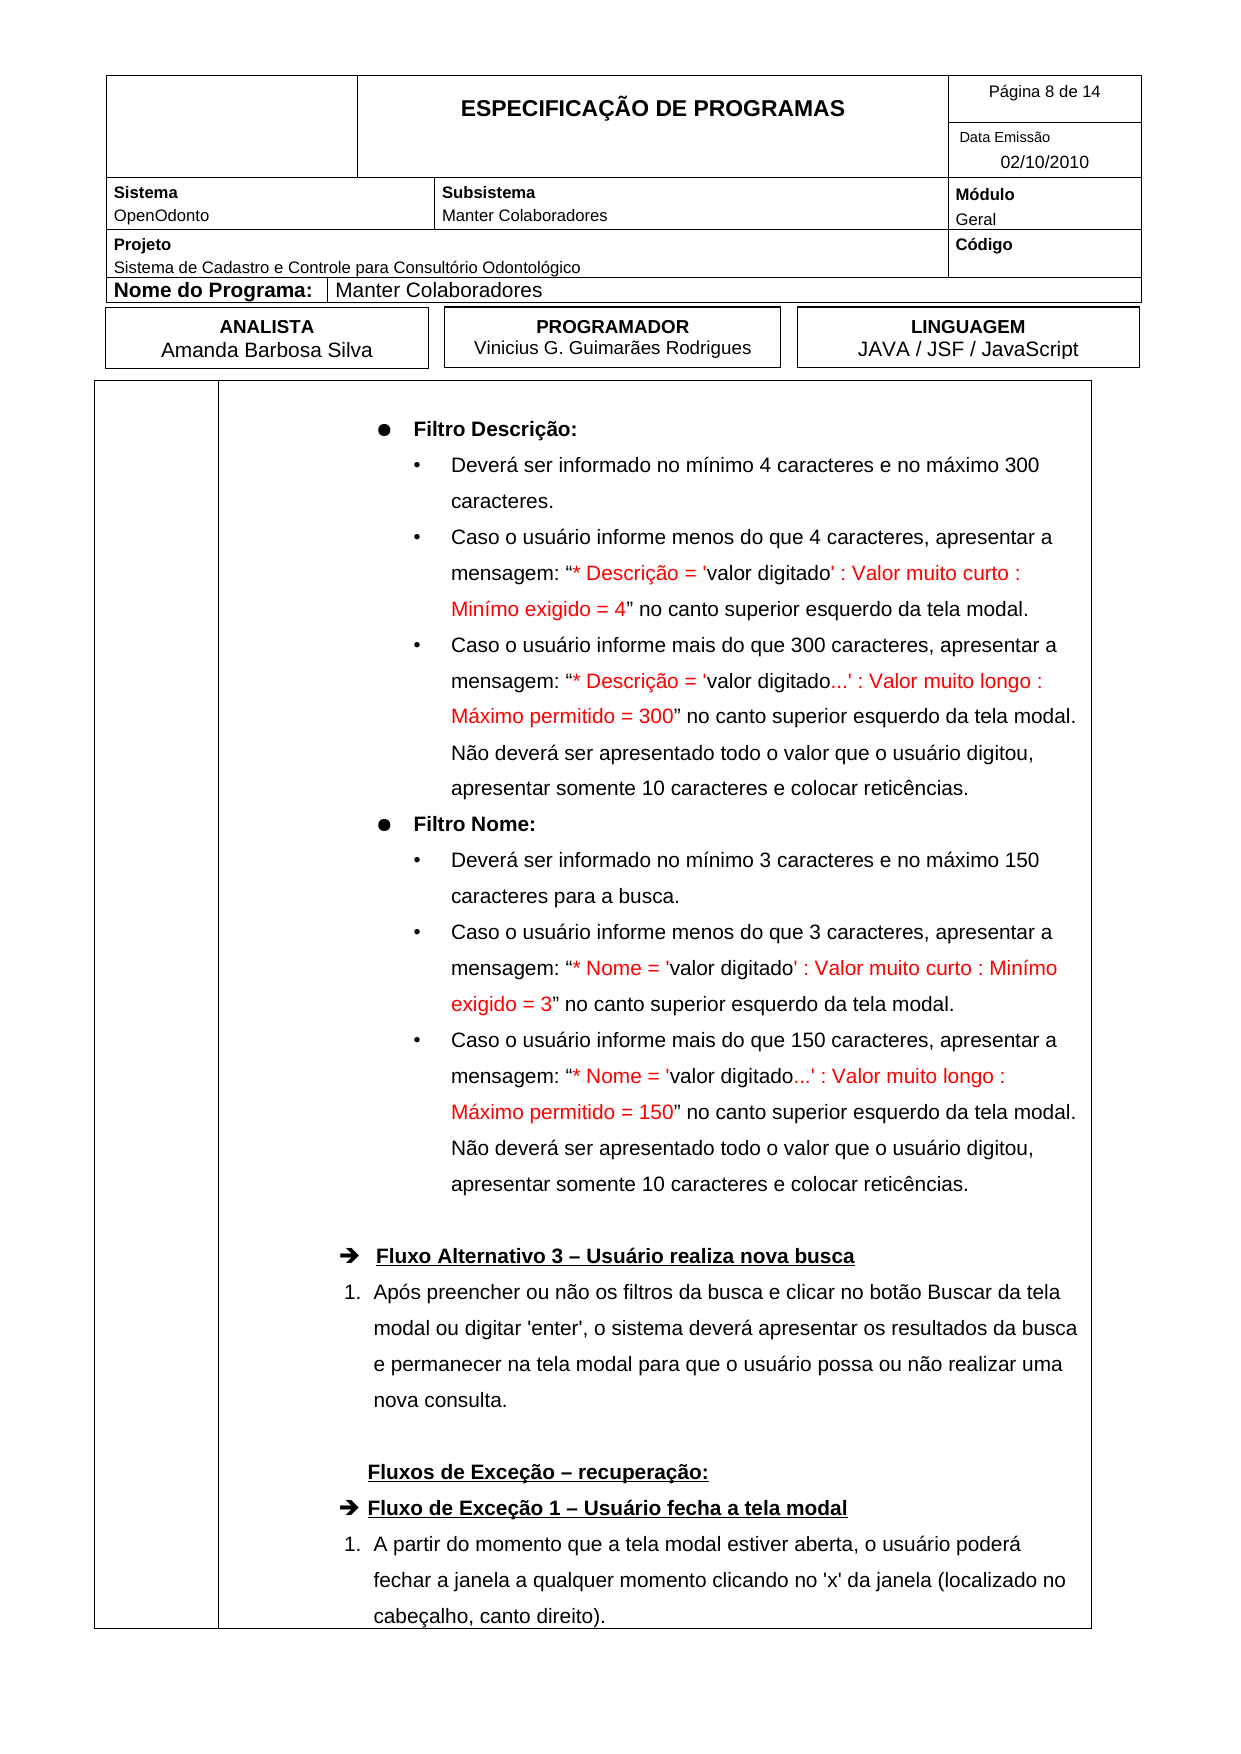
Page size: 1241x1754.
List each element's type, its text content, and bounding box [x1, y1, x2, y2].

table_header Apresentar ao usuário a tela de cadastro de fornecedores / prestadores. Usuário. Tela principal – menu Cadastro – Fornecedor Tela principal – menu Cadastro – Prestador Fluxos Principais Obs. O Código do cadastro só será gerado após a inserção e não poderá ser alterado. Sistema apresenta a tela de cadastro de fornecedor / prestador com os campos: Código ( autoincremento gerado automaticamente pelo sistema) – campo inabilitado para edição Nome (campo livre obrigatório) – possui no mínimo 5 e no máximo 100 caracteres Tipo de pessoa Física e Jurídica. Deverá ser uma radio button, permitindo ao usuário selecionar apenas um tipo de pessoa. Dependendo do tipo de pessoa selecionada o sistema deverá apresentar o campo CPF ou CNPJ (não os dois ao mesmo tempo): Física CPF (campo livre obrigatório) – máscara de CPF ___.___.___-__ Jurídica CNPJ (campo livre obrigatório) – máscara de CNPJ __.___.___/____-__ O botão lupa para pesquisa de pessoa já cadastrada (verificar especificação de programa de associar pessoa cadastrada). Esses campos são gerais e serão apresentados independentemente da aba que o usuário esteja. Na aba Principal serão apresentados os campos: Estado (combo box com registros de estados brasileiros de acordo com a tabela do IBGE) Cidade (campo livre) – no máximo 45 caracteres, quando preenchido no mínimo 3 caracteres. Endereço (campo livre) – no máximo 150 caracteres, quando preenchido no mínimo 4 caracteres. E-mail (campo livre) – validação do E-mail feita de acordo com a RFC-5322 principalmente na seção 3.4.1 e RFC-5321 (ex.: joao@exemplo.com) – no máximo 45 caracteres Data de Cadastro (campo onde o usuário poderá selecionar a data a partir de um mini calendário autoexplicativo apresentado ao lado do campo) – o usuário poderá abrir o calendário clicando no campo ou no ícone que o representa Observação (área de texto livre) – no máximo 500 caracteres Aba Fone/Contato (verificar especificação de programa de manter telefone). Aba Produto (para Fornecedor) ou Serviço (para Prestador) (verificar especificação de programa de associar produto). Fluxo Alternativo – Usuário não está logado no sistema Usuário clica na tela principal no menu Cadastro – Fornecedor / Prestador. O sistema deverá filtrar as requisiões de URL que contenham /cadastro/... verificando a autenticação do usuário. Caso o usuário esteja autenticado, a requisição prossegue normalmente. Caso o usuário não esteja autenticado, o sistema redireciona para tela de login, e após a autenticação, para a tela principal. Caso o usuário esteja efetuando um novo cadastro, após preencher os dados, ele seleciona o botão Salvar ou digitar a tecla “enter” (desde que o foco do cursor esteja em um campo do tipo 'input'). O usuário poderá preencher os dois campos, CPF e CNPJ, mas no momento que clicar no botão salvar do cadastro somente o campo que estiver apresentado na tela no momento será salvo. Ou seja, se o usuário preencher o campo CPF e posteriormente o CNPJ, mas no momento que clicou no botão salvar o campo CPF estiver apresentado na tela, somente o CPF será salvo no banco e o que foi preenchido em CNPJ será perdido. O sistema remove qualquer caractere que não seja alfanumerico, de marcação ou acentuação e aplica uppercase nos campos: nome, cidade e endereço. Persiste os dados no banco de dados e exibe mensagem de confirmação “Cadastro efetuado com sucesso”. Fluxos alternativos – inclusão: Fluxo Alternativo 1 – Usuário não preencheu os dados obrigatórios Ao selecionar o botão salvar, o sistema deverá primeiramente validar os campos obrigatórios. Se o sistema verificar que os campos obrigatórios Nome e CPF ou CNPJ não foram preenchidos ou se contém conteúdo vazio (espaços). Sistema apresenta mensagem em uma pop up: “Campos obrigatórios não preenchidos.” e retorna a tela de cadastro. Caso o campo esteja nulo o sistema indica acima dos campos obrigatórios não preenchidos a mensagem: “* O valor esta nulo.” Caso o campo esteja com conteúdo vazio (espaços) o sistema indica acima dos campos a mensagem: “* O valor esta vazio.” Se mesmo removendo espaços excedentes o conteúdo do campo seja vazio (espaços) o sistema indica acima dos campos a mensagem: “* O valor tem conteúdo vazio.” Fluxo Alternativo 2 – Campos Preenchidos Inválidos Campos Nome, CPF ou CNPJ, Cidade, Endereço, E-mail e Observação. Após verificar os campos obrigatórios, o sistema deverá realizar as validações abaixo. Possíveis Mensagens: Caso os campos não passem pelas verificações, o sistema deve apresentar a mensagem em uma pop up: “Campos inválidos.”, retornar a tela de cadastro e indicar acima dos campos a mensagem correspondente. Se o sistema verificar que os campos estão nulos deverá apresentar a mensagem: “* O valor esta nulo.” Se o sistema verificar que os campos estão vazios deverá apresentar a mensagem: “* O valor esta vazio.” Se o sistema verificar que os campos estão com conteúdo vazio (ou seja, se contém espaços mesmo após a remoção dos espaços excedentes) deverá apresentar a mensagem: “* O valor tem conteúdo vazio.”. Se o sistema verificar que os campos: Nome, Cidade e Endereço não possuem o mínimo necessário deverá apresentar a mensagem: “* Valor muito curto : Minímo exigido = 'mínimo definido'”. Se o sistema verificar que os campos possuem mais que o máximo permitido deverá apresentar a mensagem: “Valor muito longo : Máximo permitido = 'máximo definido'”. Se o sistema verificar que o campo E-mail não está de acordo com o padrão da RFC-5322 deverá apresentar a mensagem: “* O valor não tem o padrão esperado”. Se o sistema verificar que o campo CPF não está de acordo com o padrão de 11 dígitos deverá apresentar a mensagem: “* O valor não tem o padrão esperado”. Se o sistema verificar que o campo CNPJ não está de acordo com o padrã de 14 dígitos deverá apresentar a mensagem: “* O valor não tem o padrão esperado”. Caso o usuário esteja realizando uma busca, após selecionar o botão Pesquisa: Sistema apresenta uma tela modal com os filtros para pesquisa: Nome produto Descrição produto Nome Descrição E uma tabela de resultados com no máximo (os primeiros) 1000 registros cadastrados, paginando a cada pelo menos 10 registros. A tabela de resultados deve conter as colunas: Código Nome Email CPF/CNPJ O sistema deve apresentar uma barra de scroller (rolagem), com o número de páginas, permitindo ao usuário navegar para a próxima página, para a página anterior, para uma das páginas que esteja visualizando o número e para a última ou primeira página da listagem. O usuário poderá pesquisar com nenhum, um, ou mais filtros. Os resultados da busca devem ser apresentados na tela modal em uma tabela sempre se limitando a no máximo 1000 registros independente dos filtros aplicados e sempre paginando a cada 10 registros. Em todos os casos de busca o resultado da consulta, realizada no banco de dados, deverá conter apenas os campos que serão exibidos na tabela de resultados, ou seja nesse momento não serão recuperados relacionamentos e demais dados. Além de apresentar ao usuário a quantidade de resultados encontrados e o tempo de consulta em segundos. A pesquisa dos filtros por nome, nome produto e descrição produto será feita por 'like', ou seja, o usuário poderá digitar parte do nome para efetuar a busca. Caso mais de um filtro de pesquisa seja informado, a pesquisa associará logicamente os filtros de forma complementar, ou seja um filtro 'AND' outro filtro, combinando os dois ou mais valores para pesquisa. O usuário poderá clicar no botão Buscar ou digitar a tecla 'enter' do teclado para efetuar a busca. O foco do cursor deverá estar posicionado em algum campo 'input' da tela de pesquisa para que se possa acionar a busca por meio da tecla 'enter'. Em todos os casos de busca,quando em filtros do tipo 'input' não haverá diferenciação da caixa de texto (case-insensiteve) para filtrar as consultas. Fluxos alternativos – recuperação: Fluxo Alternativo 1 – Usuário não preencheu os dados da pesquisa Caso o usuário não preencha nenhum filtro para pesquisa e clique no botão Buscar da tela modal ou digite 'enter', o sistema deve apresentar todos os registros se limitando ao máximo de 1000, como foi especificado. Fluxo Alternativo 2 – Usuário preencheu os dados da pesquisa inapropriadamente Quando o usuário clicar no botão Buscar da tela modal ou digitar 'enter', o sistema deverá validar os campos: Filtro Descrição: Deverá ser informado no mínimo 4 caracteres e no máximo 300 caracteres. Caso o usuário informe menos do que 4 caracteres, apresentar a mensagem: “* Descrição = 'valor digitado' : Valor muito curto : Minímo exigido = 4” no canto superior esquerdo da tela modal. Caso o usuário informe mais do que 300 caracteres, apresentar a mensagem: “* Descrição = 'valor digitado...' : Valor muito longo : Máximo permitido = 300” no canto superior esquerdo da tela modal. Não deverá ser apresentado todo o valor que o usuário digitou, apresentar somente 10 caracteres e colocar reticências. Filtro Nome: Deverá ser informado no mínimo 3 caracteres e no máximo 150 caracteres para a busca. Caso o usuário informe menos do que 3 caracteres, apresentar a mensagem: “* Nome = 'valor digitado' : Valor muito curto : Minímo exigido = 3” no canto superior esquerdo da tela modal. Caso o usuário informe mais do que 150 caracteres, apresentar a mensagem: “* Nome = 'valor digitado...' : Valor muito longo : Máximo permitido = 150” no canto superior esquerdo da tela modal. Não deverá ser apresentado todo o valor que o usuário digitou, apresentar somente 10 caracteres e colocar reticências. Fluxo Alternativo 3 – Usuário realiza nova busca Após preencher ou não os filtros da busca e clicar no botão Buscar da tela modal ou digitar 'enter', o sistema deverá apresentar os resultados da busca e permanecer na tela modal para que o usuário possa ou não realizar uma nova consulta. Fluxos de Exceção – recuperação: Fluxo de Exceção 1 – Usuário fecha a tela modal A partir do momento que a tela modal estiver aberta, o usuário poderá fechar a janela a qualquer momento clicando no 'x' da janela (localizado no cabeçalho, canto direito). O sistema deverá retornar a tela de cadastro. Caso o usuário feche a janela de pesquisa, o modal deverá guardar os dados já digitados e os resultados já apresentados até o momento em que o usuário saia da tela de cadastro. Fluxo de Exceção 2 – Usuário clica no botão Limpar da tela modal A partir do momento em que a tela modal estiver aberta, o usuário poderá clicar no botão Limpar da tela modal. Caso o usuário clique no botão, o sistema deverá limpar todos os valores dos filtros e da tabela de resultados. Caso o usuário esteja alterando ou excluindo um registro, primeiramente será iniciado o fluxo de recuperação. A partir da tela modal, com os resultados da pesquisa apresentados na tabela de resultados, o usuário poderá clicar em qualquer registro (uma linha da tabela), ou seja, na tabela de resultados cada linha (resultado/registro) deve ser um link no qual o usuário poderá, ao clicar, iniciar a ação de carregamento do registro escolhido. Quando o usuário clicar sob o registro, o sistema deve fechar a tela modal e carregar TODAS (inclusive relacionamentos e demais dados) as informações do registro escolhido na tela de cadastro. Caso o usuário esteja editando algum registro e inicie qualquer outro fluxo, sem selecionar o botão salvar, todos os dados alterados serão perdidos. Na alteração, o usuário poderá modificar os dados que desejar e selecionar o botão Salvar. O sistema deve persistir os dados e apresentar a mensagem: “Dados alterados com sucesso!” em uma pop-up. O usuário poderá preencher os dois campos, CPF e CNPJ, mas no momento que clicar no botão salvar do cadastro somente o campo que estiver apresentado na tela no momento será salvo. Caso o usuário esteja alterando um registro que esteja com o campo CPF preenchido (por exemplo), troque o tipo de pessoa mas não preencha os dados de CNPJ, o sistema deverá apresentar a mensagem de Campos obrigatórios não preenchidos e indicar o campo, mas os dados de CPF não serão perdidos até que o usuário salve o cadastro. Obs.: Lembrando que o sistema não deve permitir a edição do campo código. Os fluxos alternativos da alteração são os mesmos da INCLUSÃO. Verificar acima. Na exclusão, o usuário poderá selecionar o botão Excluir. O sistema deve confirmar a ação do usuário exibindo a mensagem: “Deseja realmente excluir o registro?” em uma pop-up. Se não houver nenhum registro válido (ou seja, que já esteja salvo no banco de dados, persistente) com as informações carregadas na tela de cadastro, por padrão o sistema deverá inabilitar o botão de excluir. Se o usuário confirmar, o sistema deve verificar se o registro está referenciado em qualquer outra tabela: Caso a referência seja apenas com pessoa e com telefones, o sistema deve excluir todo o registro (tanto fornecedor/prestador, quanto pessoa e telefones) e apresentar a mensagem: “Registro excluído com sucesso”. Caso a referência seja com outras tabelas que herdam de pessoa, o sistema deve excluir somente o registro de fornecedor/prestador e os dados pertencentes a fornecedor/prestador e apresentar a mensagem: “Registro excluído com sucesso”. Os dados de pessoa e de outros que herdam de pessoa não devem ser alterados. Fluxos alternativos - exclusão Fluxo alternativo 1 – Usuário cancelou exclusão Na mensagem de confirmação da ação de exclusão, o usuário poderá cancelar a exclusão. Se o usuário cancelar o sistema deve retornar a tela de cadastro como estava anteriormente, ou seja, com as informações do registro carregadas na tela. O usuário poderá então iniciar qualquer outro fluxo. Fluxo alternativo 2 – Registro referenciado Caso o registro a ser excluído possua refências com outras tabelas(a não ser pessoa , heranças de pessoa e telefones), o sistema não deve pemitir a exlusão do registro. O sistema deve apresentar a mensagem: “Registro referenciado” em uma pop-up e retorna a tela de cadastro como estava anteriormente, ou seja, com as informações do registro carregadas na tela. O usuário poderá iniciar qualquer outro fluxo. Caso o usuário selecione o botão cancelar, o sistema deverá limpar todos os campos preenchidos, até mesmo os de outras abas, e retornar a aba principal do cadastro. Exceções Perda de conexão com o servidor ou banco de dados. Apresentar mensagem em uma pop up: “Falha não prevista – Consulte o administrador do sistema” A sessão do usuário deve expirar em 30 minutos, a partir disso se o usuário selecionar qualquer ação do sistema, ele deve ser redirecionado para a tela de login. Se o usuário selecionar link do “OpenOdonto” (Logo no canto Superior direito Sob o menu), sistema deve redirecionar para a tela principal do sistema. Se o usuário selecionar a opção “sair” (encerrar sessão), sistema deve redirecionar para tela de login e encerrar a sessão corrente do usuário. [219, 381, 1091, 1627]
table_header [95, 381, 218, 1627]
